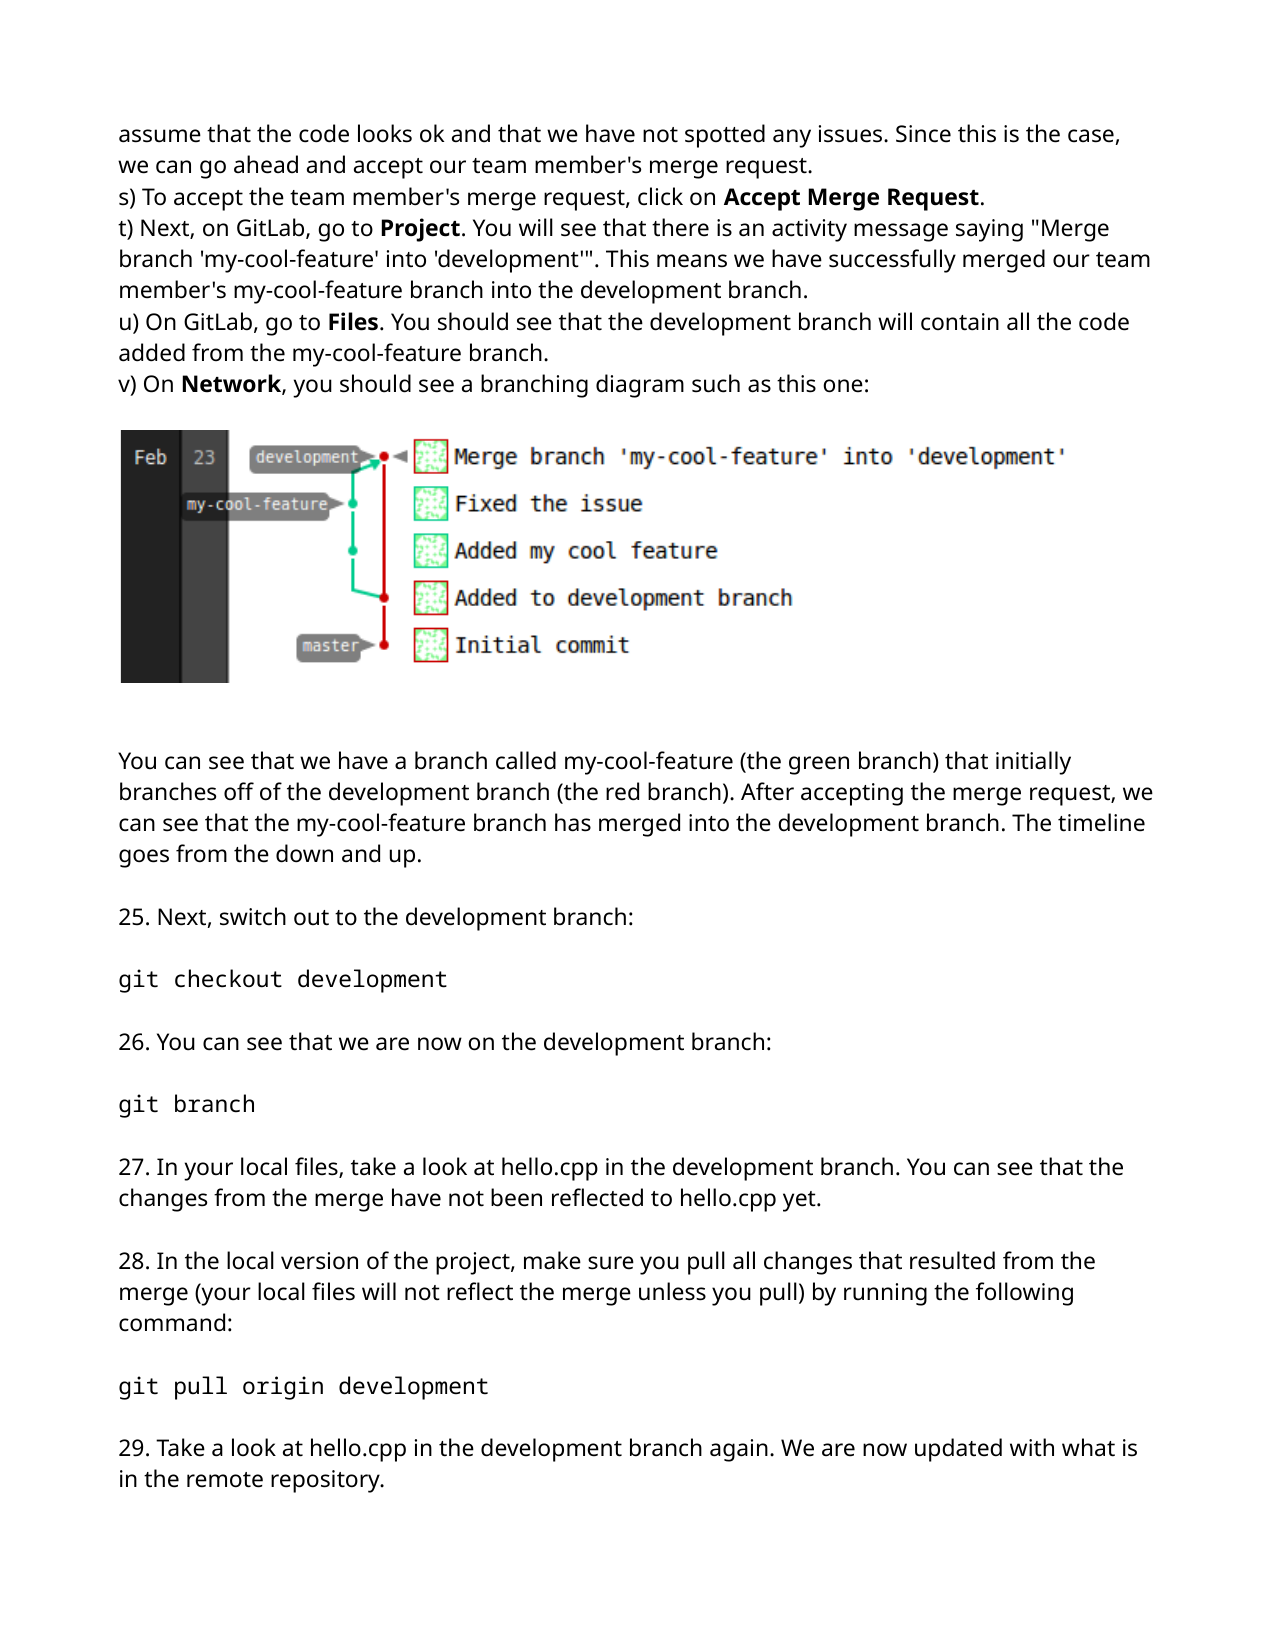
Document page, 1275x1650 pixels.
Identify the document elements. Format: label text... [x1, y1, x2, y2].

text u) On GitLab, go to Files. You should see that the development branch will contain all the code added from the my-cool-feature branch. [118, 306, 1157, 368]
text v) On Network, you should see a branching diagram such as this one: [118, 368, 1157, 399]
text assume that the code looks ok and that we have not spotted any issues. Since this is the case, we can go ahead and accept our team member's merge request. [118, 118, 1157, 181]
text 27. In your local files, take a look at hello.cpp in the development branch. You can see that the changes from the merge have not been reflected to hello.cpp yet. [118, 1151, 1157, 1213]
text 25. Next, switch out to the development branch: [118, 901, 1157, 932]
text git checkout development [118, 963, 1157, 995]
text 26. You can see that we are now on the development branch: [118, 1026, 1157, 1057]
text t) Next, on GitLab, go to Project. You will see that there is an activity message saying "Merge branch 'my-cool-feature' into 'development'". This means we have successfully merged our team member's my-cool-feature branch into the development branch. [118, 212, 1157, 306]
text git branch [118, 1088, 1157, 1120]
text git pull origin development [118, 1370, 1157, 1401]
text You can see that we have a branch called my-cool-feature (the green branch) that initially branches off of the development branch (the red branch). After accepting the merge request, we can see that the my-cool-feature branch has merged into the development branch. The timeline goes from the down and up. [118, 745, 1157, 870]
text s) To accept the team member's merge request, click on Accept Merge Request. [118, 181, 1157, 212]
text 29. Take a look at hello.cpp in the development branch again. We are now updated with what is in the remote repository. [118, 1432, 1157, 1495]
picture [120, 430, 1140, 683]
text 28. In the local version of the project, make sure you pull all changes that resulted from the merge (your local files will not reflect the merge unless you pull) by running the following command: [118, 1245, 1157, 1338]
